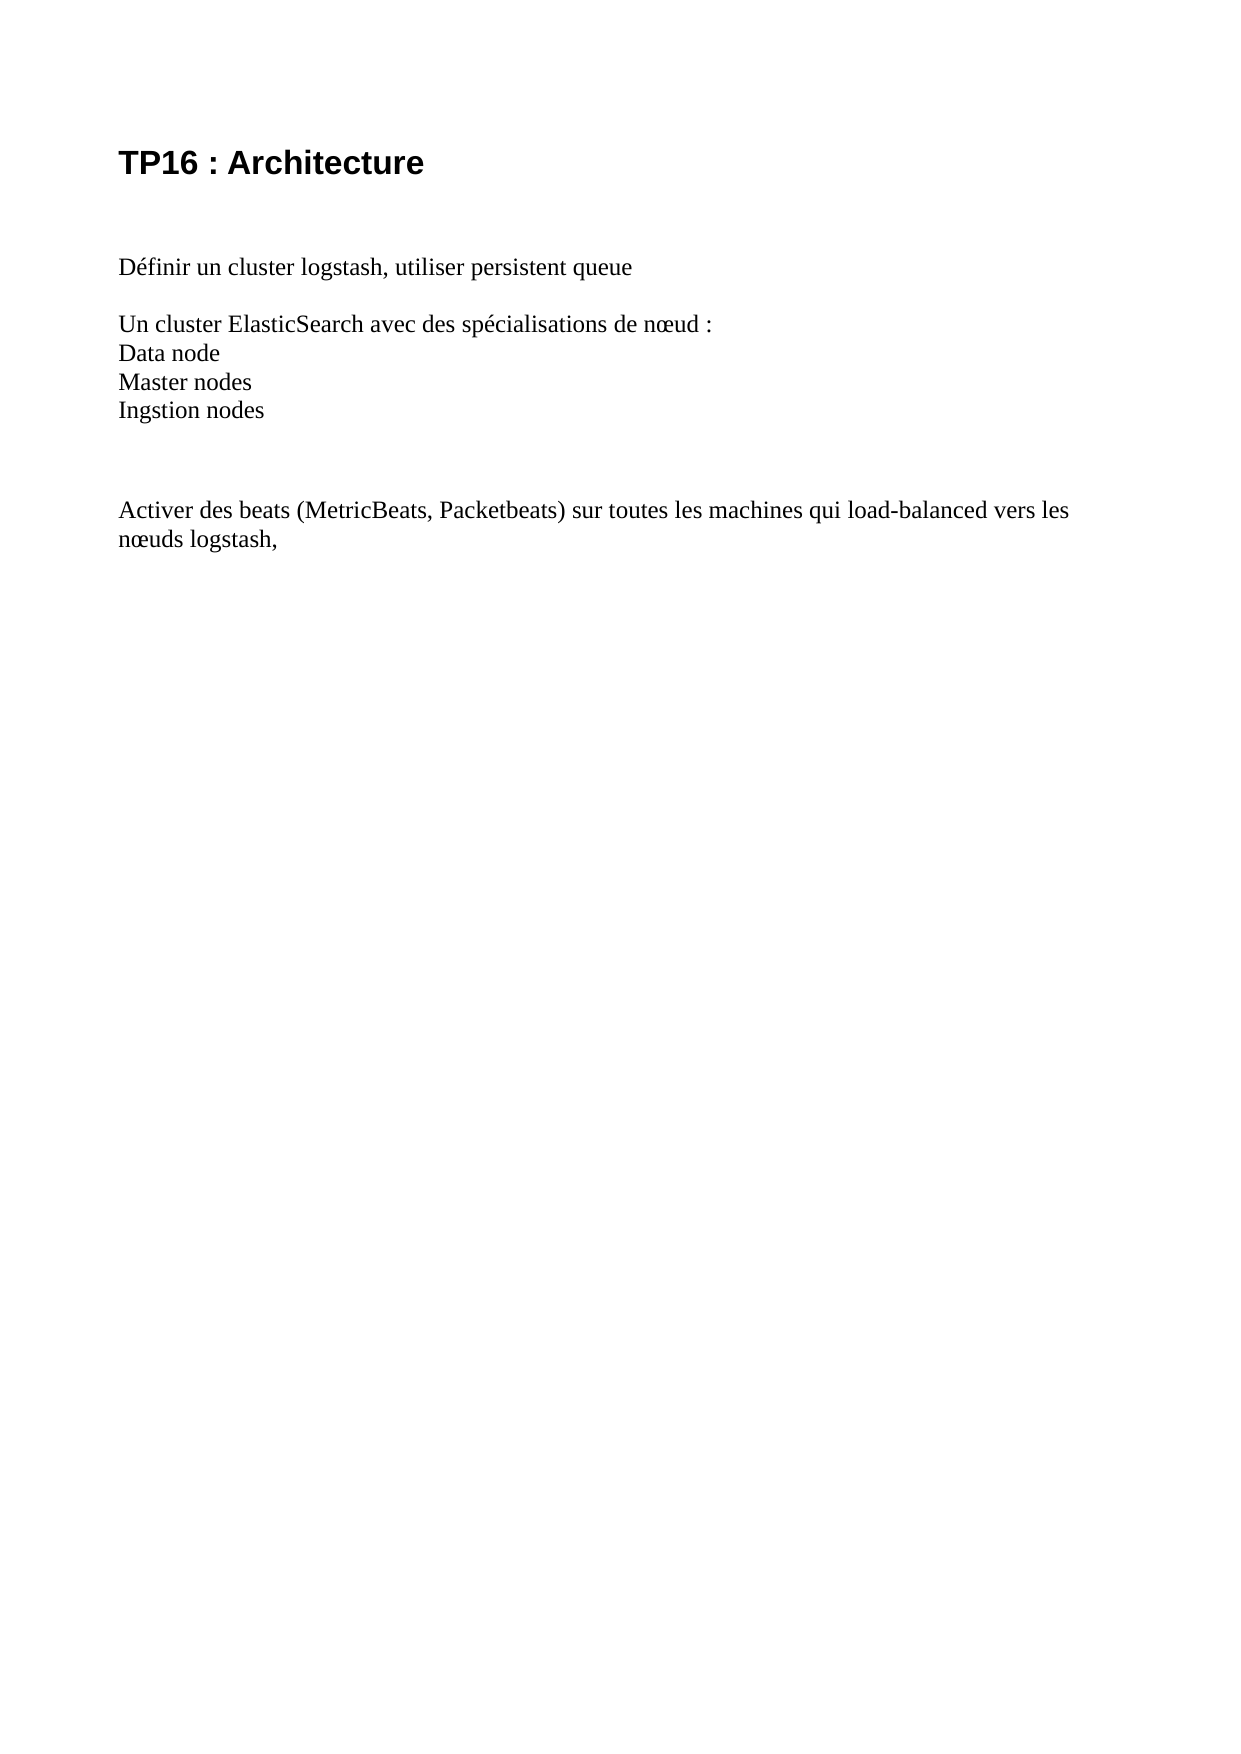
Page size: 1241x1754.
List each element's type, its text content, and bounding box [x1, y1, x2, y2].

text Un cluster ElasticSearch avec des spécialisations de nœud : [118, 309, 1122, 338]
text Data node [118, 338, 1122, 367]
text Ingstion nodes [118, 396, 1122, 424]
text Définir un cluster logstash, utiliser persistent queue [118, 252, 1122, 281]
subtitle TP16 : Architecture [118, 143, 1122, 182]
text Activer des beats (MetricBeats, Packetbeats) sur toutes les machines qui load-balanced vers les nœuds logstash, [118, 495, 1122, 553]
text Master nodes [118, 367, 1122, 396]
